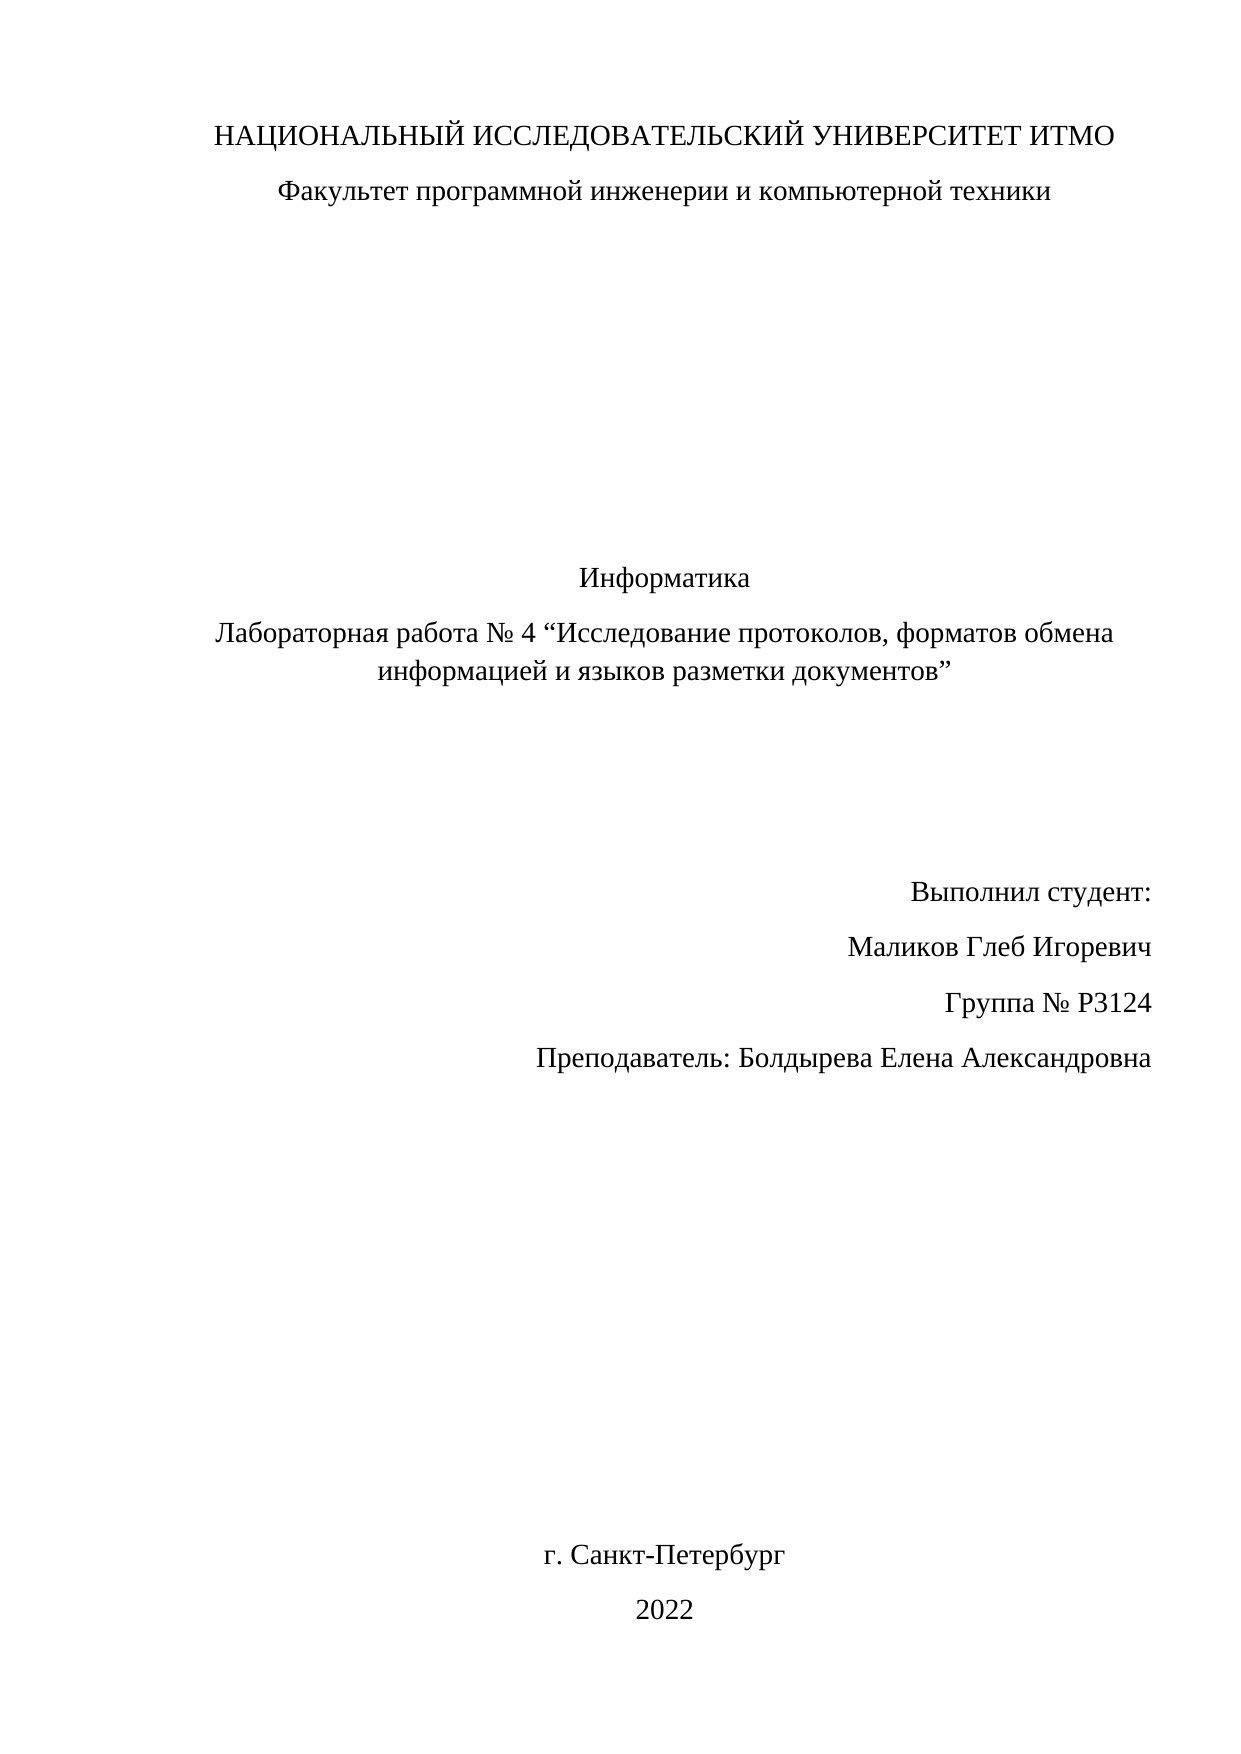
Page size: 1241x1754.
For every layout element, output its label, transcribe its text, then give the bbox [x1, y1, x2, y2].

text г. Санкт-Петербург [177, 1537, 1152, 1570]
text Факультет программной инженерии и компьютерной техники [177, 173, 1152, 207]
text 2022 [177, 1592, 1152, 1626]
text Лабораторная работа № 4 “Исследование протоколов, форматов обмена информацией и языков разметки документов” [177, 615, 1152, 687]
text Преподаватель: Болдырева Елена Александровна [177, 1040, 1152, 1073]
text Информатика [177, 560, 1152, 593]
text Группа № Р3124 [177, 985, 1152, 1018]
text НАЦИОНАЛЬНЫЙ ИССЛЕДОВАТЕЛЬСКИЙ УНИВЕРСИТЕТ ИТМО [177, 118, 1152, 152]
text Маликов Глеб Игоревич [177, 929, 1152, 963]
text Выполнил студент: [177, 874, 1152, 908]
